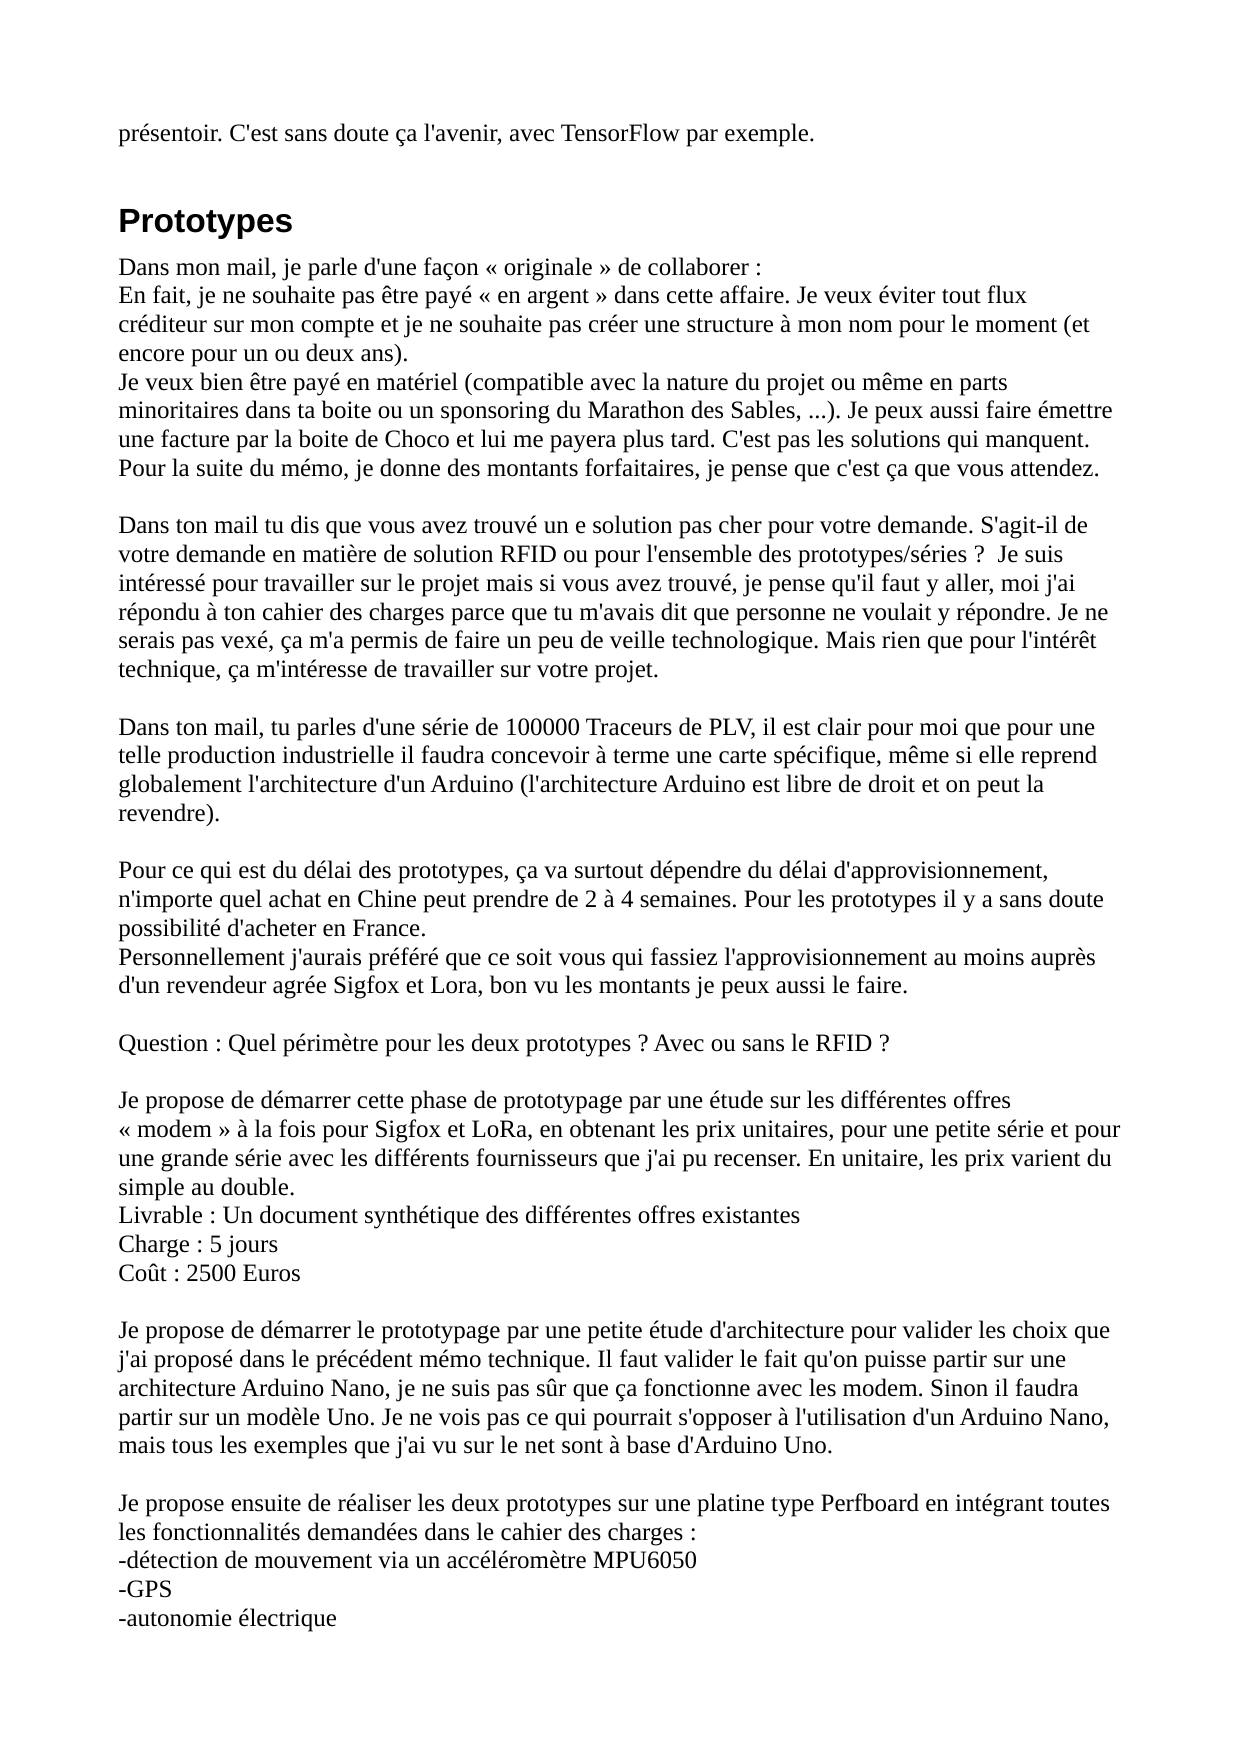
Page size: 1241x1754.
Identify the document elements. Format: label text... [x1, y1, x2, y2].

text Dans ton mail tu dis que vous avez trouvé un e solution pas cher pour votre demande. S'agit-il de votre demande en matière de solution RFID ou pour l'ensemble des prototypes/séries ? Je suis intéressé pour travailler sur le projet mais si vous avez trouvé, je pense qu'il faut y aller, moi j'ai répondu à ton cahier des charges parce que tu m'avais dit que personne ne voulait y répondre. Je ne serais pas vexé, ça m'a permis de faire un peu de veille technologique. Mais rien que pour l'intérêt technique, ça m'intéresse de travailler sur votre projet. [118, 511, 1122, 683]
text Je propose de démarrer le prototypage par une petite étude d'architecture pour valider les choix que j'ai proposé dans le précédent mémo technique. Il faut valider le fait qu'on puisse partir sur une architecture Arduino Nano, je ne suis pas sûr que ça fonctionne avec les modem. Sinon il faudra partir sur un modèle Uno. Je ne vois pas ce qui pourrait s'opposer à l'utilisation d'un Arduino Nano, mais tous les exemples que j'ai vu sur le net sont à base d'Arduino Uno. [118, 1316, 1122, 1459]
text Dans mon mail, je parle d'une façon « originale » de collaborer : [118, 252, 1122, 281]
text Je propose de démarrer cette phase de prototypage par une étude sur les différentes offres « modem » à la fois pour Sigfox et LoRa, en obtenant les prix unitaires, pour une petite série et pour une grande série avec les différents fournisseurs que j'ai pu recenser. En unitaire, les prix varient du simple au double. [118, 1086, 1122, 1201]
text En fait, je ne souhaite pas être payé « en argent » dans cette affaire. Je veux éviter tout flux créditeur sur mon compte et je ne souhaite pas créer une structure à mon nom pour le moment (et encore pour un ou deux ans). [118, 281, 1122, 367]
text -détection de mouvement via un accéléromètre MPU6050 [118, 1546, 1122, 1574]
text -autonomie électrique [118, 1603, 1122, 1632]
text Dans ton mail, tu parles d'une série de 100000 Traceurs de PLV, il est clair pour moi que pour une telle production industrielle il faudra concevoir à terme une carte spécifique, même si elle reprend globalement l'architecture d'un Arduino (l'architecture Arduino est libre de droit et on peut la revendre). [118, 712, 1122, 827]
text Question : Quel périmètre pour les deux prototypes ? Avec ou sans le RFID ? [118, 1028, 1122, 1057]
text présentoir. C'est sans doute ça l'avenir, avec TensorFlow par exemple. [118, 118, 1122, 147]
subtitle Prototypes [118, 201, 1122, 239]
text Je propose ensuite de réaliser les deux prototypes sur une platine type Perfboard en intégrant toutes les fonctionnalités demandées dans le cahier des charges : [118, 1488, 1122, 1546]
text -GPS [118, 1574, 1122, 1603]
text Personnellement j'aurais préféré que ce soit vous qui fassiez l'approvisionnement au moins auprès d'un revendeur agrée Sigfox et Lora, bon vu les montants je peux aussi le faire. [118, 942, 1122, 999]
text Charge : 5 jours [118, 1229, 1122, 1258]
text Je veux bien être payé en matériel (compatible avec la nature du projet ou même en parts minoritaires dans ta boite ou un sponsoring du Marathon des Sables, ...). Je peux aussi faire émettre une facture par la boite de Choco et lui me payera plus tard. C'est pas les solutions qui manquent. Pour la suite du mémo, je donne des montants forfaitaires, je pense que c'est ça que vous attendez. [118, 367, 1122, 482]
text Pour ce qui est du délai des prototypes, ça va surtout dépendre du délai d'approvisionnement, n'importe quel achat en Chine peut prendre de 2 à 4 semaines. Pour les prototypes il y a sans doute possibilité d'acheter en France. [118, 856, 1122, 942]
text Livrable : Un document synthétique des différentes offres existantes [118, 1201, 1122, 1229]
text Coût : 2500 Euros [118, 1258, 1122, 1287]
